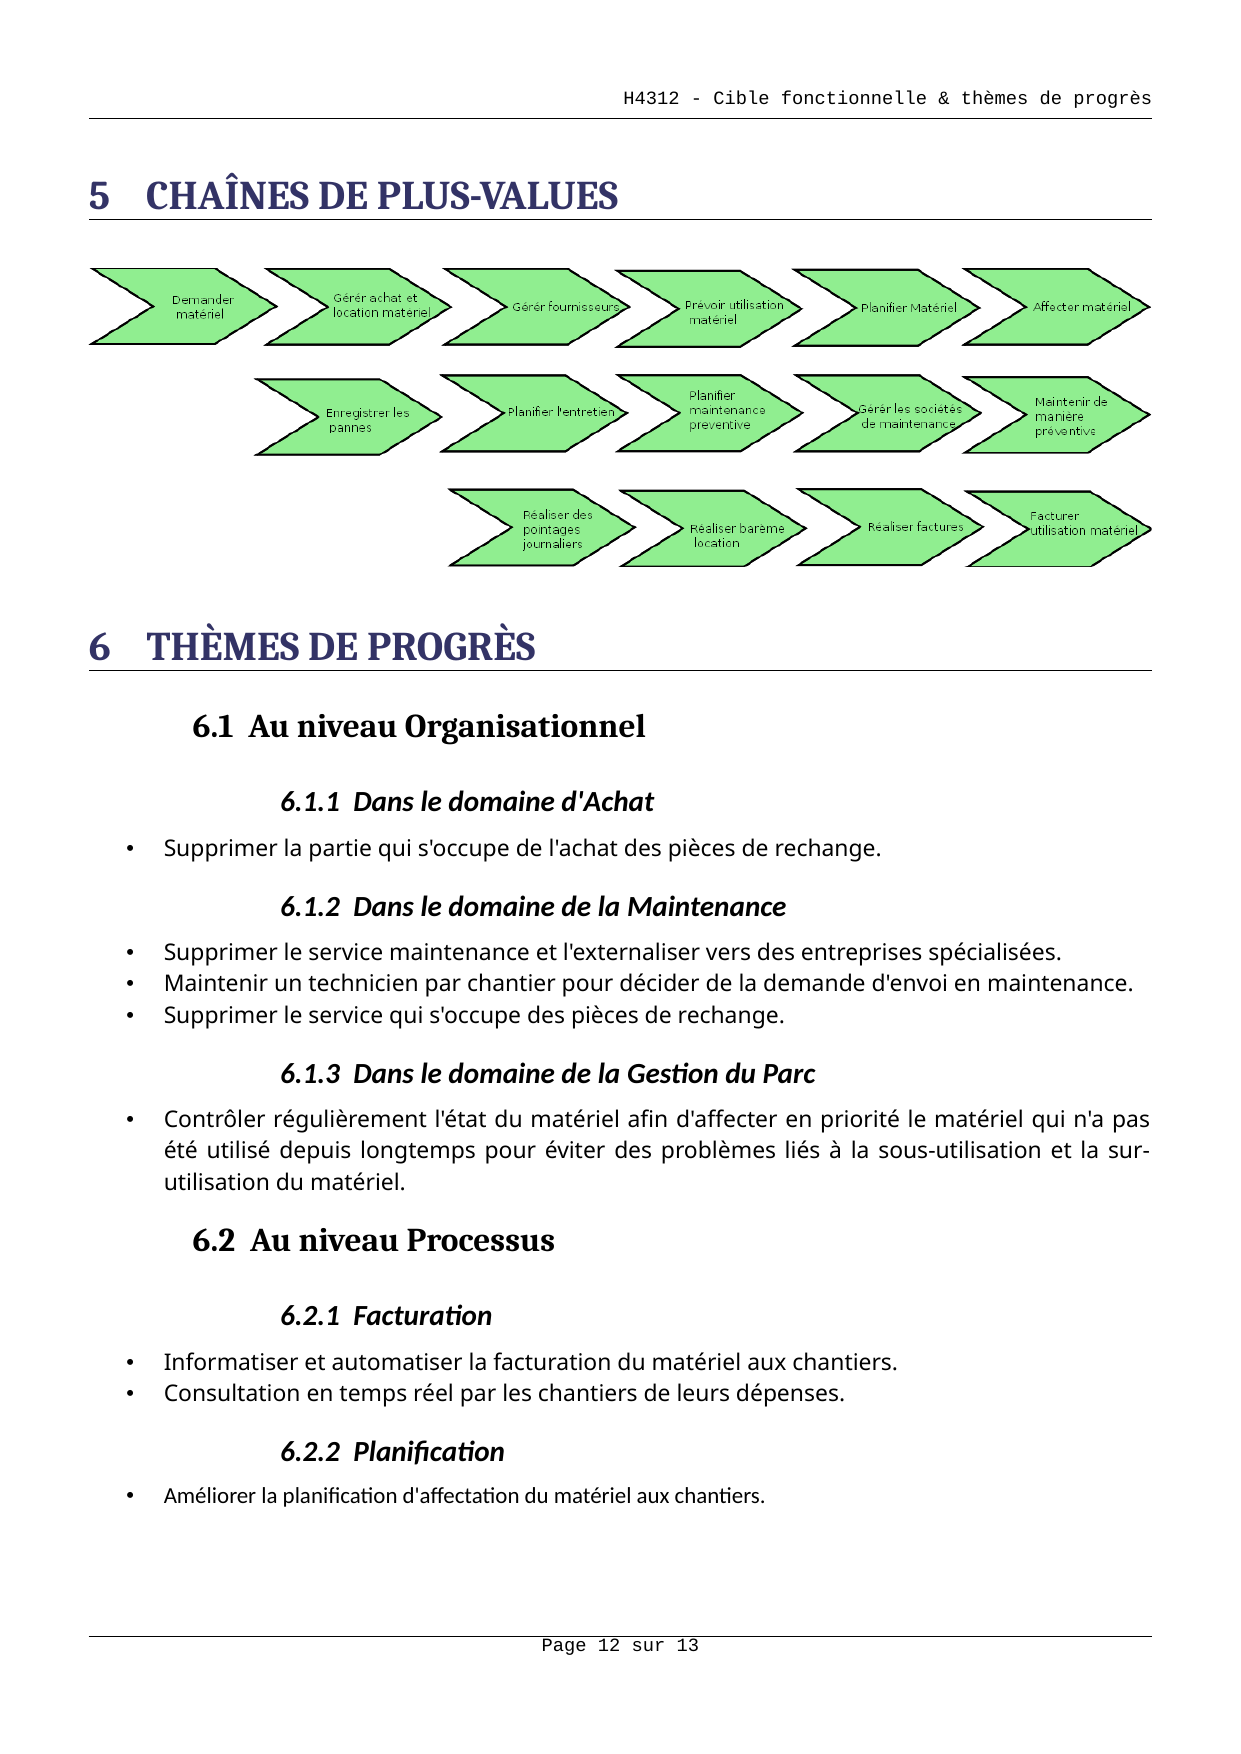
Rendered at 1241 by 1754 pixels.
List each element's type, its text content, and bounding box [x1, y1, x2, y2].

subtitle Thèmes de progrès [88, 623, 1152, 670]
list Améliorer la planification d'affectation du matériel aux chantiers. [126, 1481, 1152, 1509]
list Maintenir un technicien par chantier pour décider de la demande d'envoi en maintenance. [126, 967, 1152, 998]
subtitle Chaînes de Plus-Values [88, 172, 1152, 219]
subtitle Dans le domaine de la Maintenance [280, 888, 1152, 923]
subtitle Planification [280, 1433, 1152, 1469]
subtitle Au niveau Organisationnel [133, 708, 1152, 746]
picture [88, 268, 1152, 567]
list Supprimer le service qui s'occupe des pièces de rechange. [126, 998, 1152, 1030]
subtitle Dans le domaine d'Achat [280, 783, 1152, 819]
subtitle Facturation [280, 1297, 1152, 1333]
list Contrôler régulièrement l'état du matériel afin d'affecter en priorité le matériel qui n'a pas été utilisé depuis longtemps pour éviter des problèmes liés à la sous-utilisation et la sur-utilisation du matériel. [126, 1103, 1152, 1197]
subtitle Au niveau Processus [133, 1222, 1152, 1260]
subtitle Dans le domaine de la Gestion du Parc [280, 1055, 1152, 1090]
list Supprimer le service maintenance et l'externaliser vers des entreprises spécialisées. [126, 936, 1152, 967]
list Supprimer la partie qui s'occupe de l'achat des pièces de rechange. [126, 832, 1152, 863]
list Informatiser et automatiser la facturation du matériel aux chantiers. [126, 1346, 1152, 1377]
list Consultation en temps réel par les chantiers de leurs dépenses. [126, 1377, 1152, 1408]
